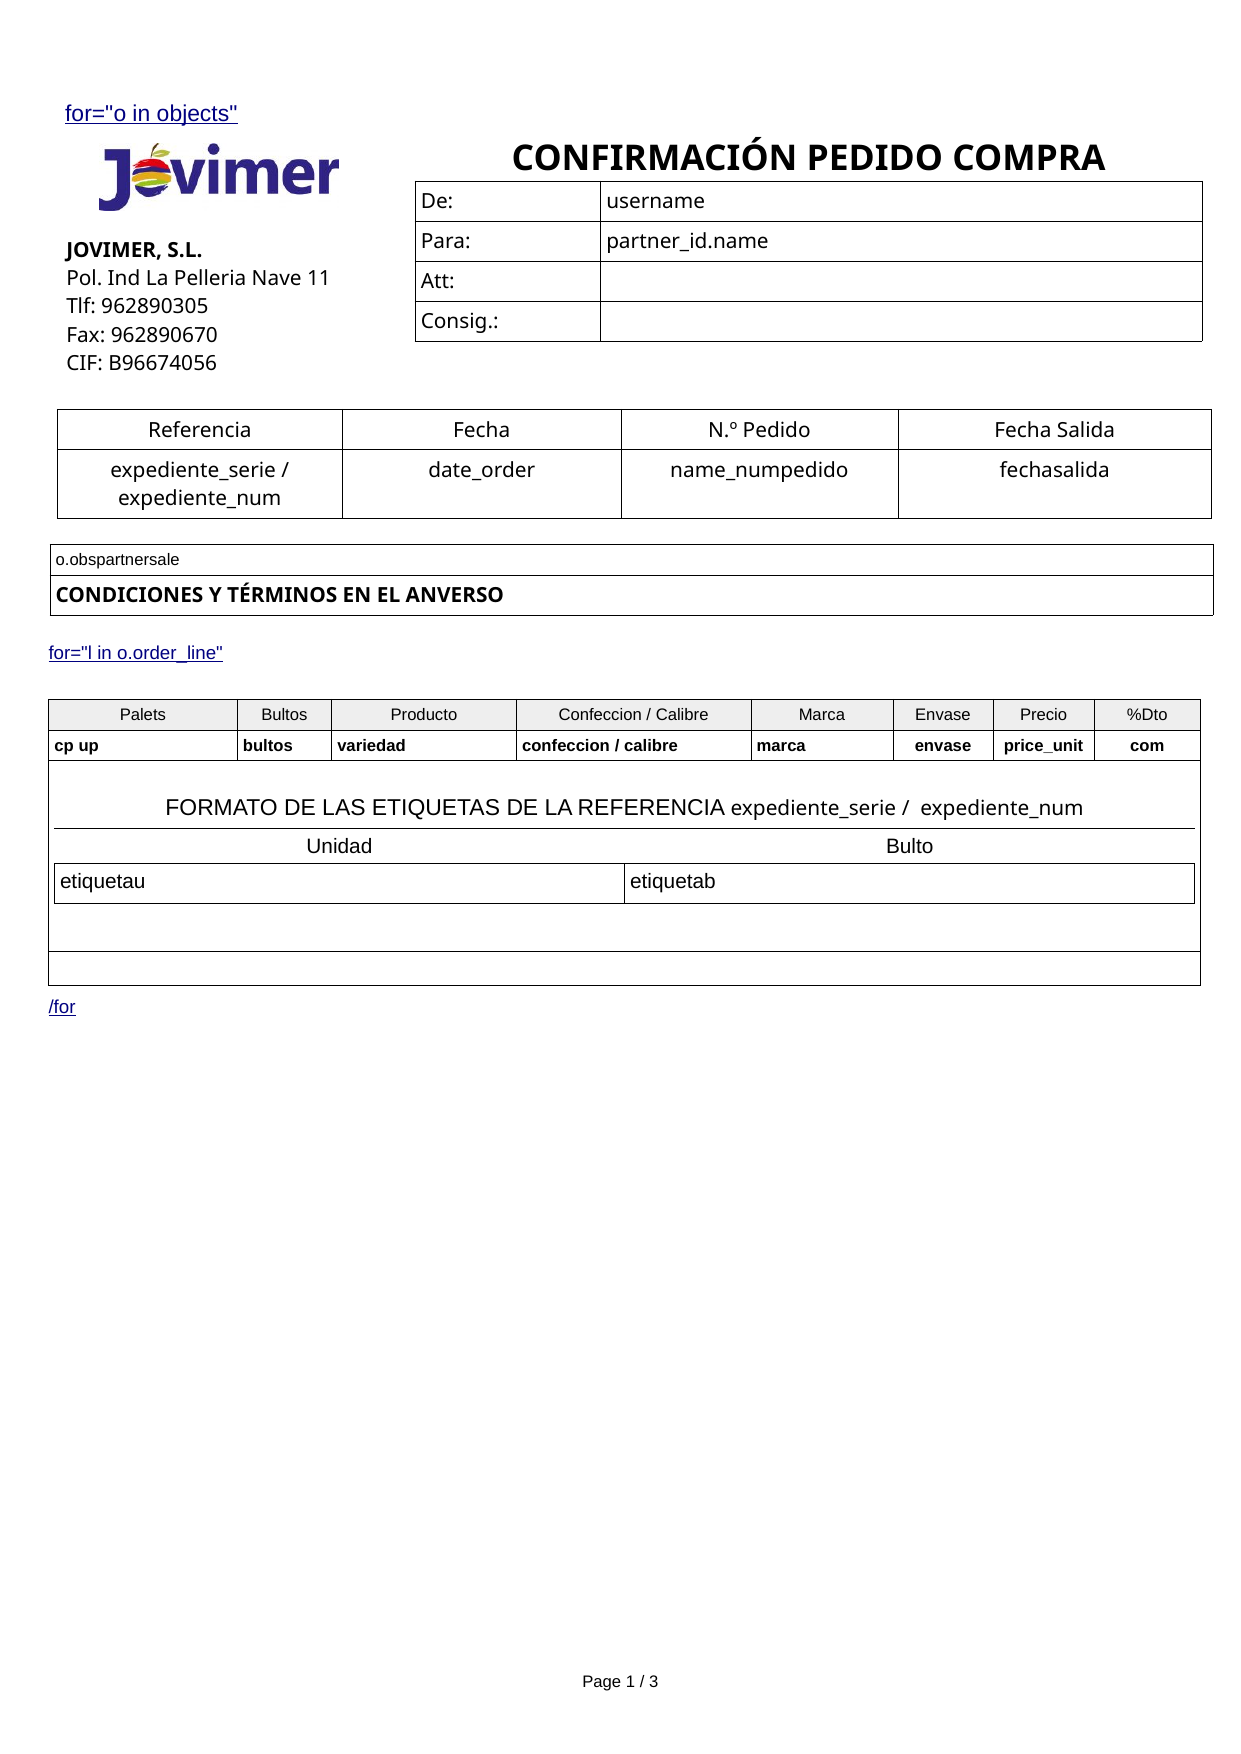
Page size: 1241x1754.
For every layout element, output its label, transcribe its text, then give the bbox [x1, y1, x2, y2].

table_cell [49, 952, 1200, 984]
table_header Fecha Salida [899, 410, 1211, 449]
table_header o.obspartnersale [51, 545, 1213, 574]
table_header Marca [752, 700, 893, 730]
table_header FORMATO DE LAS ETIQUETAS DE LA REFERENCIA expediente_serie / expediente_num [54, 788, 1194, 828]
table_cell Consig.: [416, 302, 600, 341]
table_cell [601, 302, 1202, 341]
table_cell price_unit [994, 731, 1094, 760]
table_cell [601, 262, 1202, 301]
table_cell [49, 761, 1200, 951]
table_cell com [1095, 731, 1200, 760]
table_header %Dto [1095, 700, 1200, 730]
text for="o in objects" [65, 100, 1175, 127]
table_cell Att: [416, 262, 600, 301]
table_cell etiquetau [55, 864, 624, 902]
table_cell marca [752, 731, 893, 760]
table_cell confeccion / calibre [517, 731, 751, 760]
table_cell Bulto [624, 829, 1194, 863]
table_cell envase [894, 731, 993, 760]
table_header CONFIRMACIÓN PEDIDO COMPRA [409, 127, 1208, 383]
table_cell /for [43, 990, 1212, 1023]
table_header Fecha [343, 410, 621, 449]
table_header Referencia [58, 410, 342, 449]
table_cell Para: [416, 222, 600, 261]
table_cell variedad [332, 731, 516, 760]
picture [99, 143, 339, 211]
table_header N.º Pedido [622, 410, 898, 449]
table_cell expediente_serie / expediente_num [58, 450, 342, 517]
table_header for="l in o.order_line" [43, 636, 1212, 669]
table_cell fechasalida [899, 450, 1211, 517]
table_header Confeccion / Calibre [517, 700, 751, 730]
table_header Palets [49, 700, 237, 730]
table_header Producto [332, 700, 516, 730]
table_header JOVIMER, S.L. Pol. Ind La Pelleria Nave 11 Tlf: 962890305 Fax: 962890670 CIF: B96674056 [60, 127, 409, 383]
table_header Precio [994, 700, 1094, 730]
table_cell CONDICIONES Y TÉRMINOS EN EL ANVERSO [51, 576, 1213, 614]
table_cell Unidad [54, 829, 624, 863]
table_cell date_order [343, 450, 621, 517]
table_cell cp up [49, 731, 237, 760]
table_header Bultos [238, 700, 331, 730]
table_cell etiquetab [625, 864, 1194, 902]
table_header Envase [894, 700, 993, 730]
table_cell bultos [238, 731, 331, 760]
table_header username [601, 182, 1202, 221]
table_cell [43, 669, 1212, 990]
table_cell partner_id.name [601, 222, 1202, 261]
table_cell name_numpedido [622, 450, 898, 517]
table_header De: [416, 182, 600, 221]
